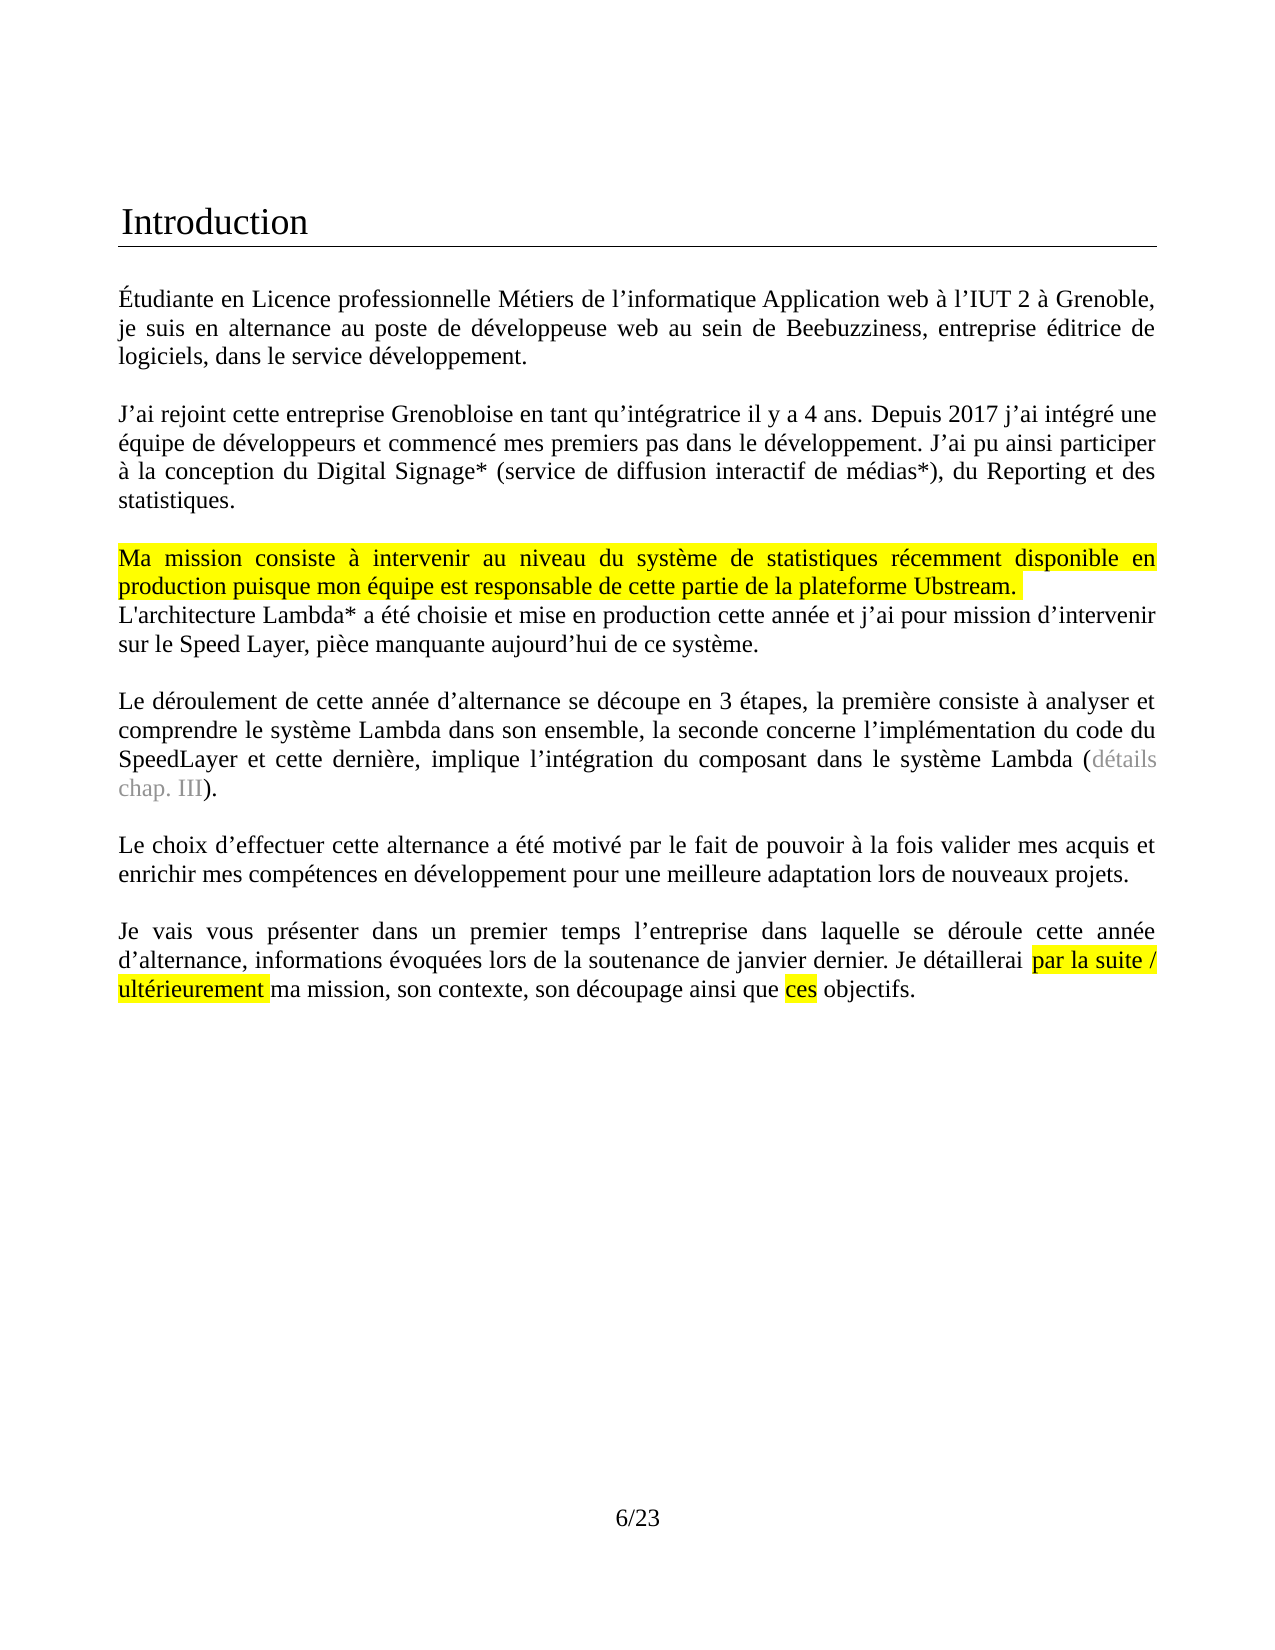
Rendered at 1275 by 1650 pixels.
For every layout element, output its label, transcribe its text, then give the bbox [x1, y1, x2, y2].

text L'architecture Lambda* a été choisie et mise en production cette année et j’ai pour mission d’intervenir sur le Speed Layer, pièce manquante aujourd’hui de ce système. [118, 600, 1157, 658]
text Étudiante en Licence professionnelle Métiers de l’informatique Application web à l’IUT 2 à Grenoble, je suis en alternance au poste de développeuse web au sein de Beebuzziness, entreprise éditrice de logiciels, dans le service développement. [118, 284, 1157, 370]
text J’ai rejoint cette entreprise Grenobloise en tant qu’intégratrice il y a 4 ans. Depuis 2017 j’ai intégré une équipe de développeurs et commencé mes premiers pas dans le développement. J’ai pu ainsi participer à la conception du Digital Signage* (service de diffusion interactif de médias*), du Reporting et des statistiques. [118, 399, 1157, 514]
text Je vais vous présenter dans un premier temps l’entreprise dans laquelle se déroule cette année d’alternance, informations évoquées lors de la soutenance de janvier dernier. Je détaillerai par la suite / ultérieurement ma mission, son contexte, son découpage ainsi que ces objectifs. [118, 916, 1157, 1003]
text Le déroulement de cette année d’alternance se découpe en 3 étapes, la première consiste à analyser et comprendre le système Lambda dans son ensemble, la seconde concerne l’implémentation du code du SpeedLayer et cette dernière, implique l’intégration du composant dans le système Lambda (détails chap. III). [118, 686, 1157, 801]
text Le choix d’effectuer cette alternance a été motivé par le fait de pouvoir à la fois valider mes acquis et enrichir mes compétences en développement pour une meilleure adaptation lors de nouveaux projets. [118, 830, 1157, 888]
subtitle Introduction [118, 196, 1157, 246]
text Ma mission consiste à intervenir au niveau du système de statistiques récemment disponible en production puisque mon équipe est responsable de cette partie de la plateforme Ubstream. [118, 543, 1157, 600]
